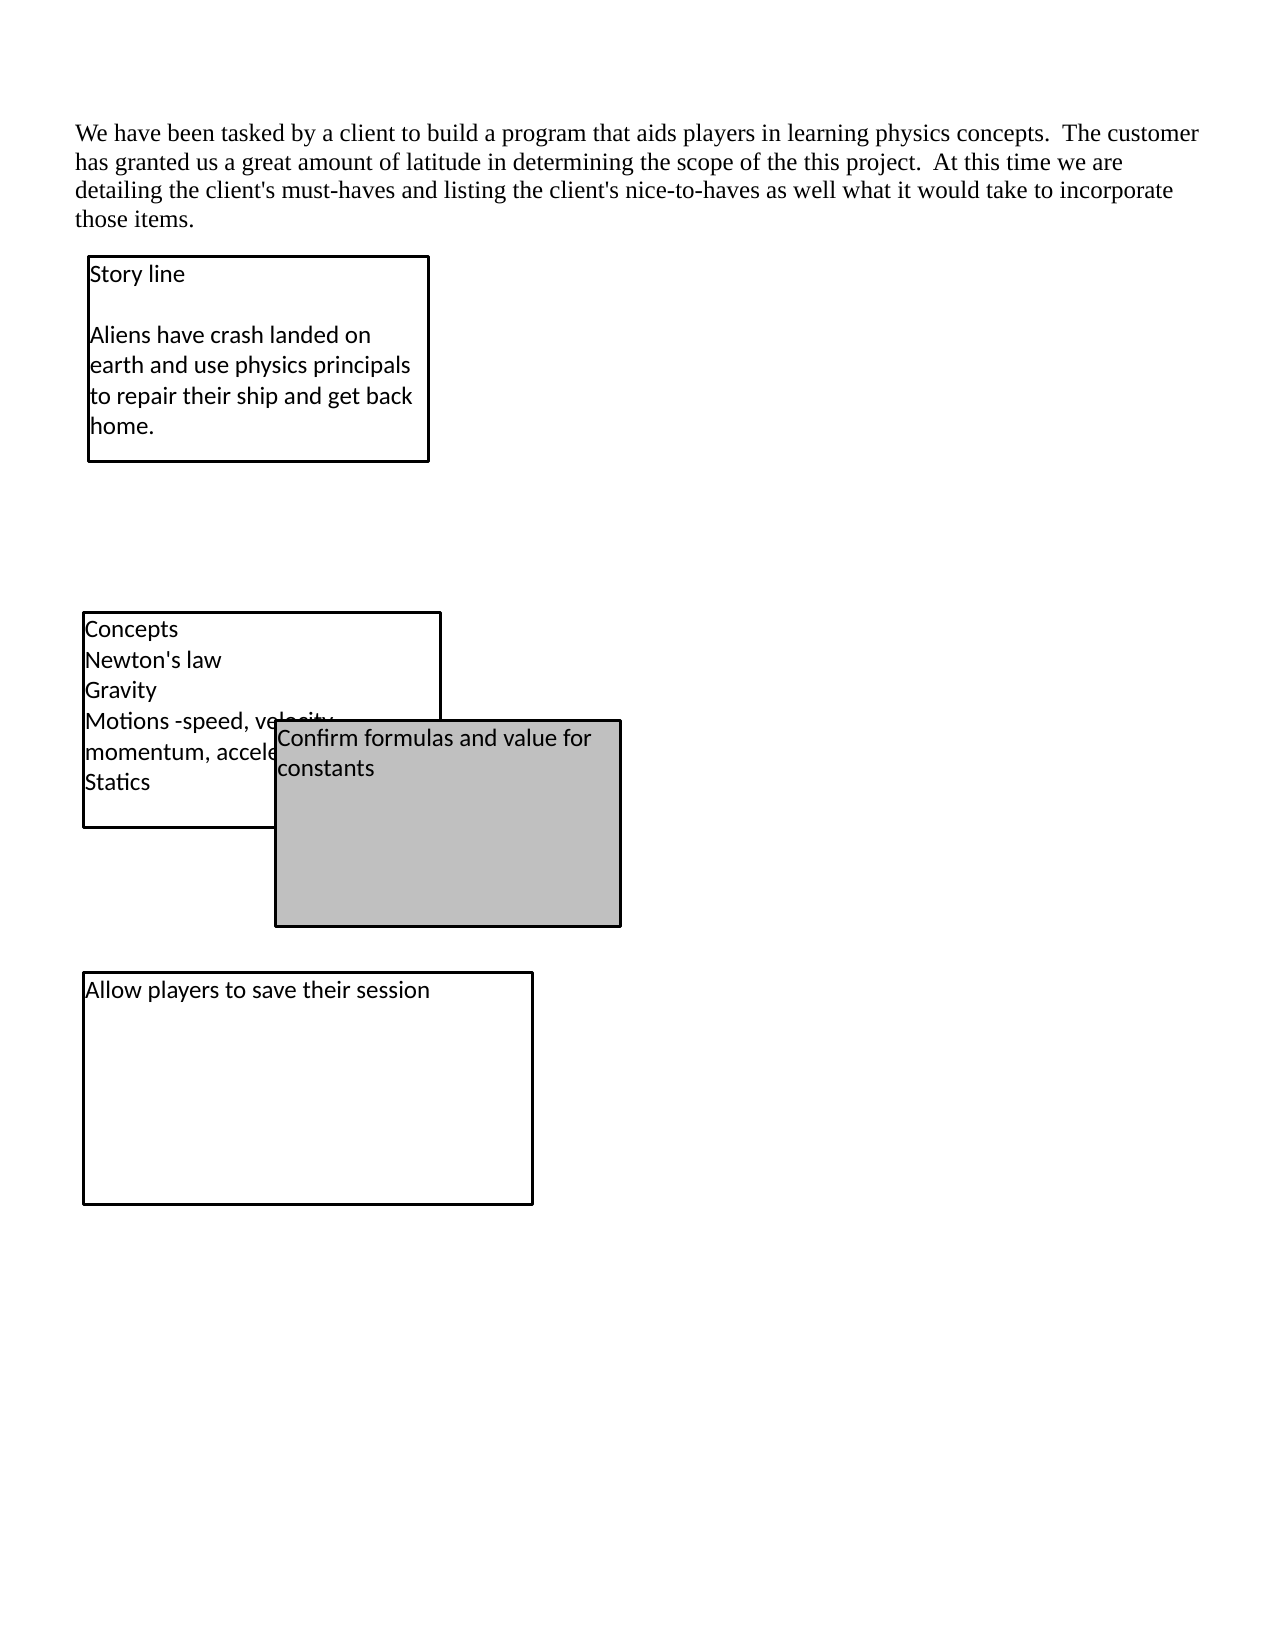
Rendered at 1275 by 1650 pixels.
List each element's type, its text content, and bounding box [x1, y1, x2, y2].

text We have been tasked by a client to build a program that aids players in learning physics concepts. The customer has granted us a great amount of latitude in determining the scope of the this project. At this time we are detailing the client's must-haves and listing the client's nice-to-haves as well what it would take to incorporate those items. [75, 118, 1200, 233]
